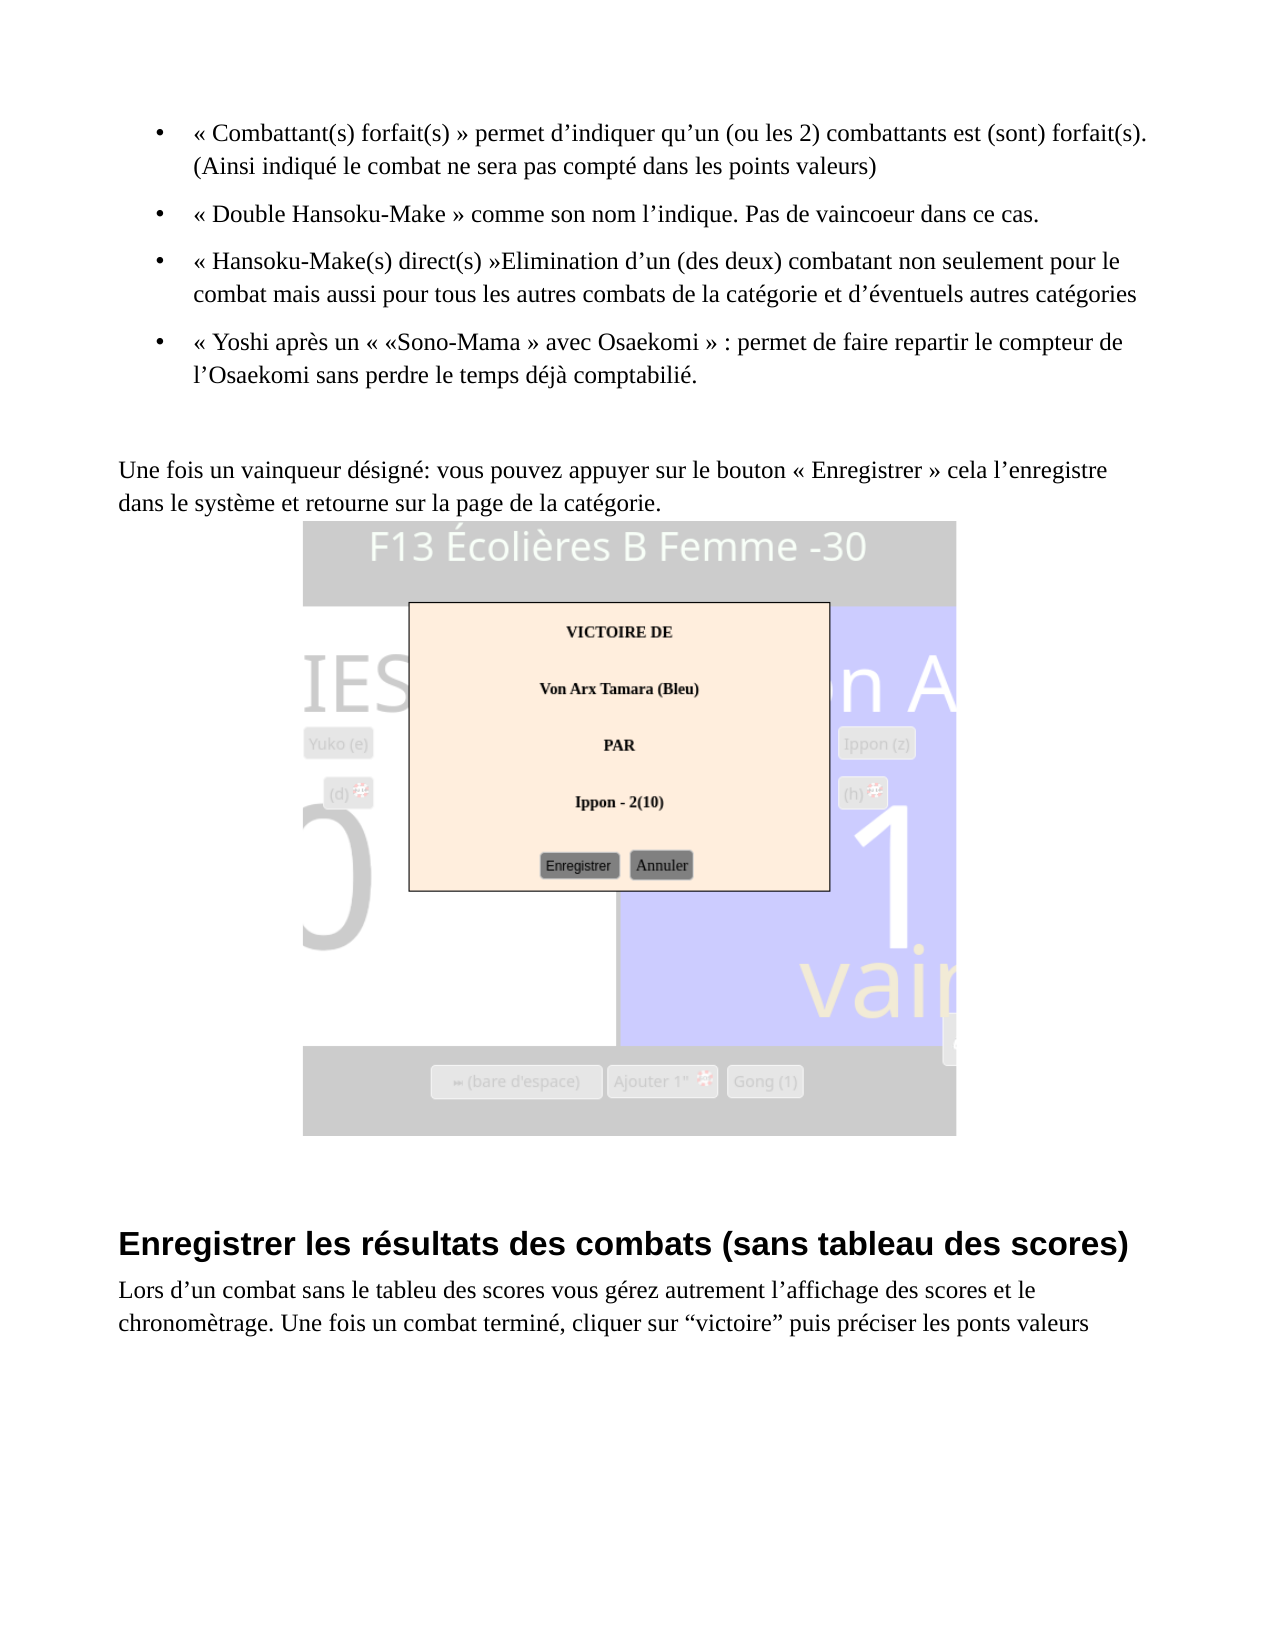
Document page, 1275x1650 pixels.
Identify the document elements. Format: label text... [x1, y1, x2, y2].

list « Hansoku-Make(s) direct(s) »Elimination d’un (des deux) combatant non seulement pour le combat mais aussi pour tous les autres combats de la catégorie et d’éventuels autres catégories [156, 246, 1157, 308]
list « Yoshi après un « «Sono-Mama » avec Osaekomi » : permet de faire repartir le compteur de l’Osaekomi sans perdre le temps déjà comptabilié. [156, 327, 1157, 389]
text Lors d’un combat sans le tableu des scores vous gérez autrement l’affichage des scores et le chronomètrage. Une fois un combat terminé, cliquer sur “victoire” puis préciser les ponts valeurs [118, 1275, 1157, 1337]
picture [302, 521, 957, 1136]
text Une fois un vainqueur désigné: vous pouvez appuyer sur le bouton « Enregistrer » cela l’enregistre dans le système et retourne sur la page de la catégorie. [118, 455, 1157, 517]
subtitle Enregistrer les résultats des combats (sans tableau des scores) [118, 1224, 1157, 1262]
list « Combattant(s) forfait(s) » permet d’indiquer qu’un (ou les 2) combattants est (sont) forfait(s). (Ainsi indiqué le combat ne sera pas compté dans les points valeurs) [156, 118, 1157, 180]
list « Double Hansoku-Make » comme son nom l’indique. Pas de vaincoeur dans ce cas. [156, 199, 1157, 227]
